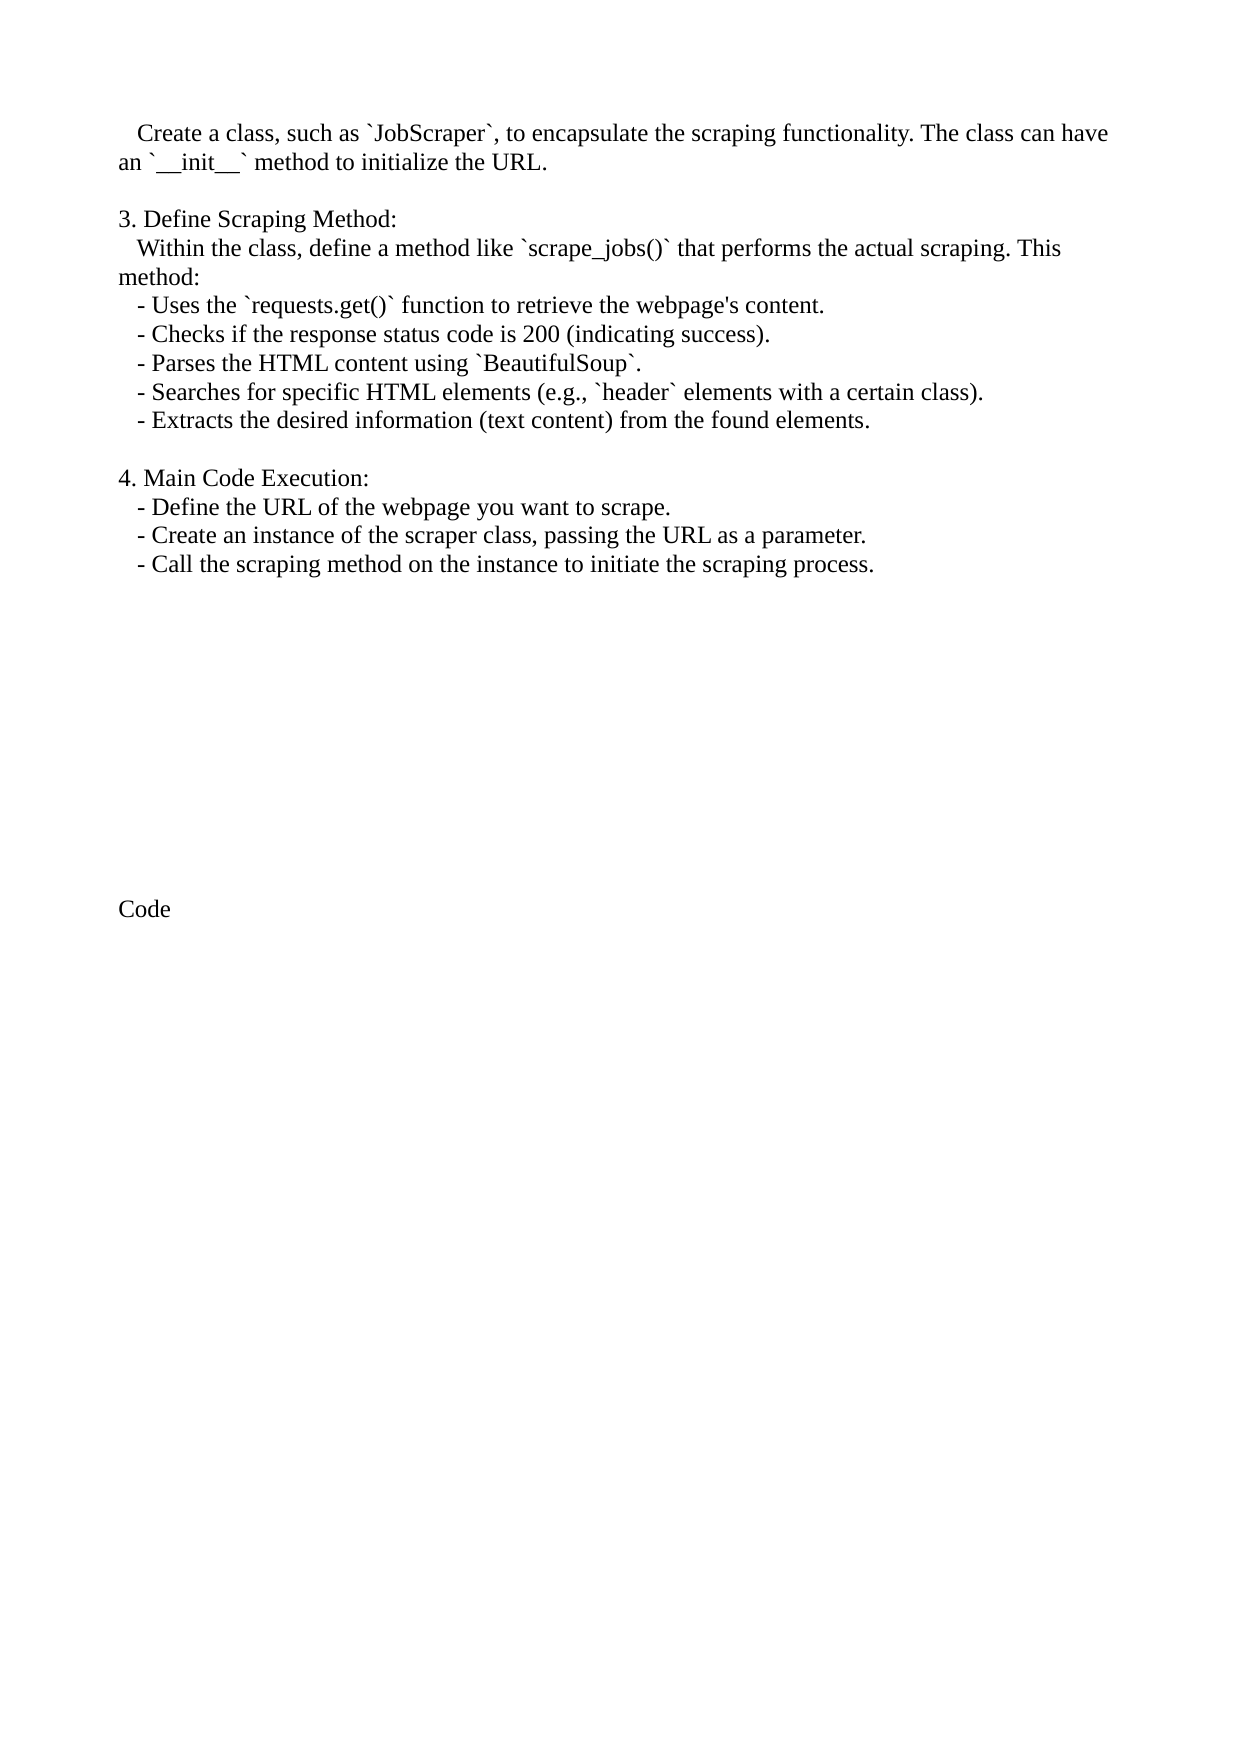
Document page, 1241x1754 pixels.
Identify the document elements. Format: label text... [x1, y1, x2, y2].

text - Create an instance of the scraper class, passing the URL as a parameter. [118, 521, 1122, 549]
text Create a class, such as `JobScraper`, to encapsulate the scraping functionality. The class can have an `__init__` method to initialize the URL. [118, 118, 1122, 176]
text - Uses the `requests.get()` function to retrieve the webpage's content. [118, 291, 1122, 319]
text - Searches for specific HTML elements (e.g., `header` elements with a certain class). [118, 377, 1122, 406]
text - Parses the HTML content using `BeautifulSoup`. [118, 348, 1122, 377]
text - Extracts the desired information (text content) from the found elements. [118, 406, 1122, 434]
text - Call the scraping method on the instance to initiate the scraping process. [118, 549, 1122, 578]
text 3. Define Scraping Method: [118, 204, 1122, 233]
text Within the class, define a method like `scrape_jobs()` that performs the actual scraping. This method: [118, 233, 1122, 291]
text - Checks if the response status code is 200 (indicating success). [118, 319, 1122, 348]
text - Define the URL of the webpage you want to scrape. [118, 492, 1122, 521]
text Code [118, 894, 1122, 923]
text 4. Main Code Execution: [118, 463, 1122, 492]
